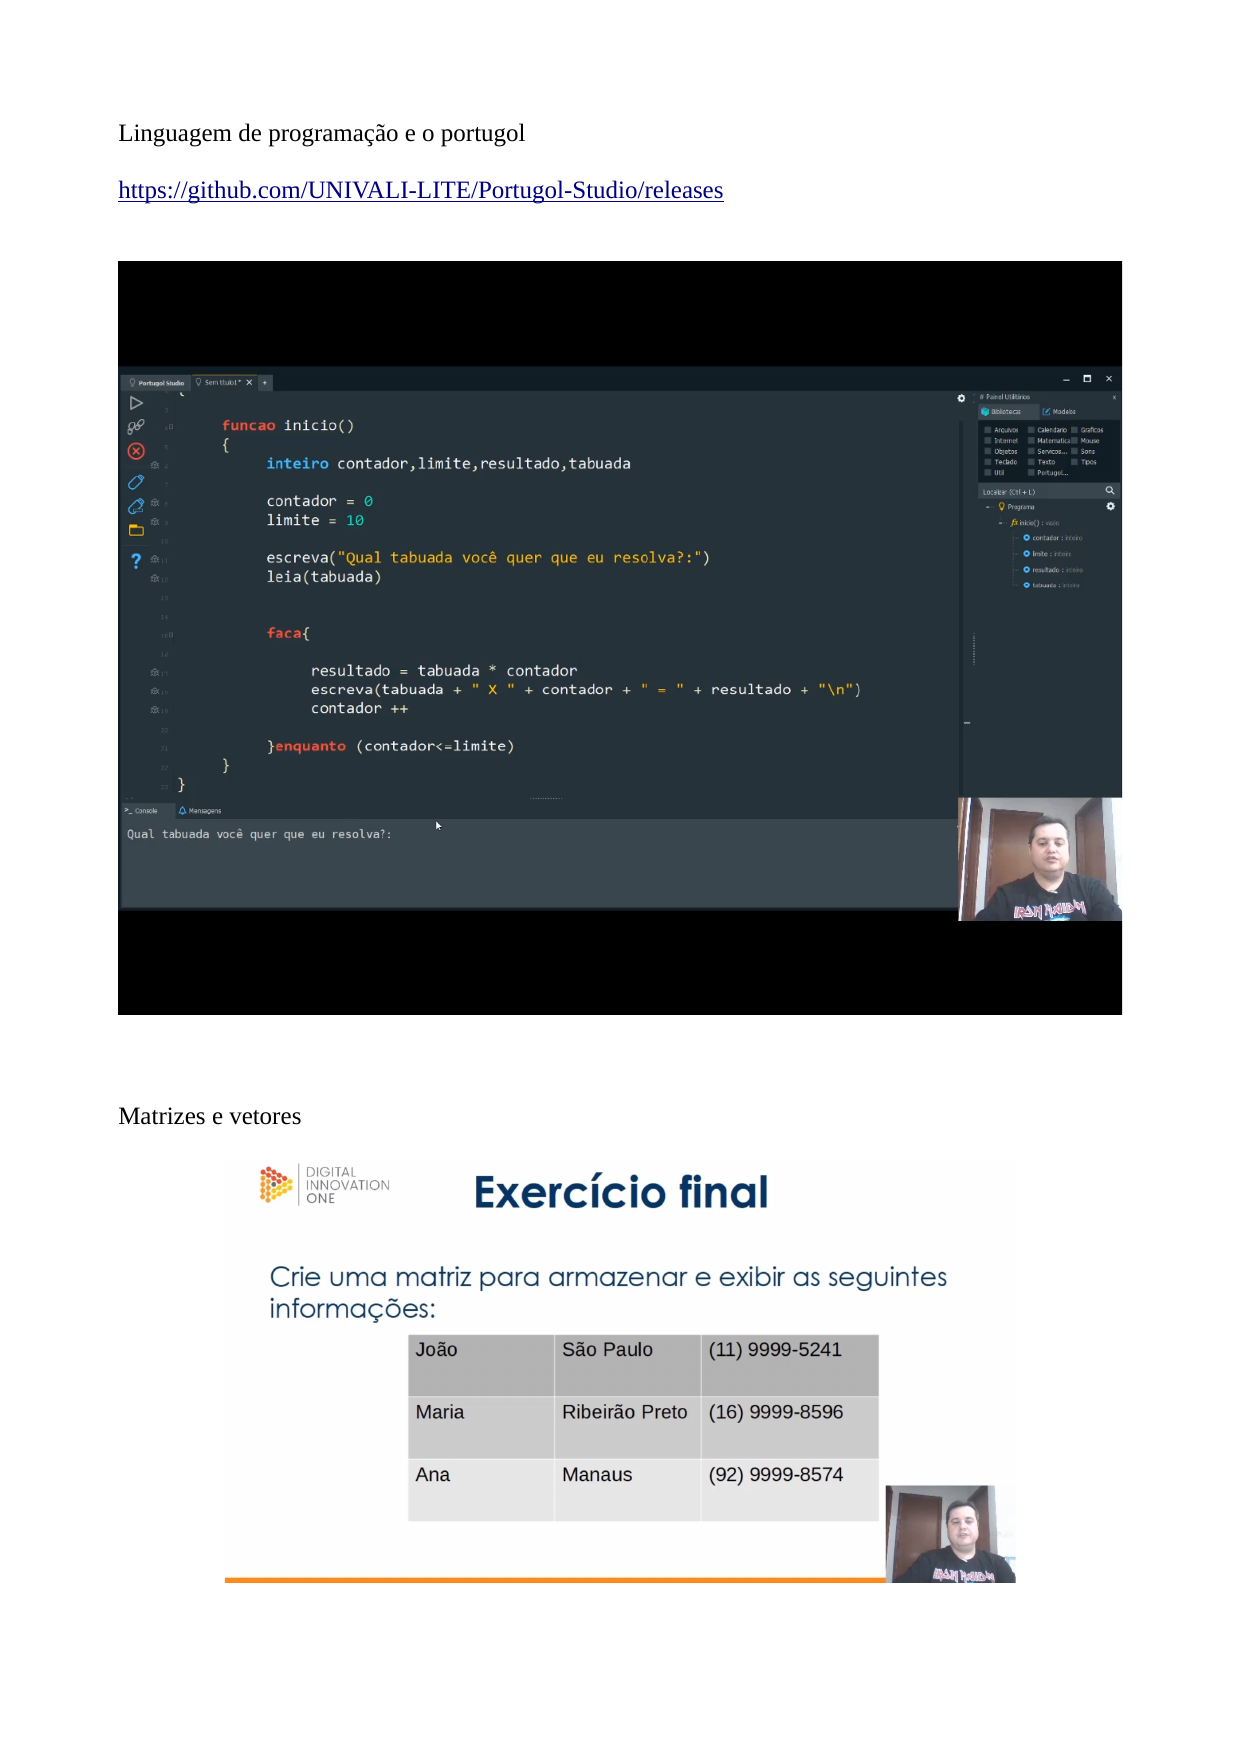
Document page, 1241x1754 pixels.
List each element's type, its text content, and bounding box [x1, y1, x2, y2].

text Linguagem de programação e o portugol [118, 118, 1122, 147]
text Matrizes e vetores [118, 1101, 1122, 1130]
text https://github.com/UNIVALI-LITE/Portugol-Studio/releases [118, 176, 1122, 204]
picture [118, 261, 1123, 1015]
picture [224, 1158, 1016, 1583]
